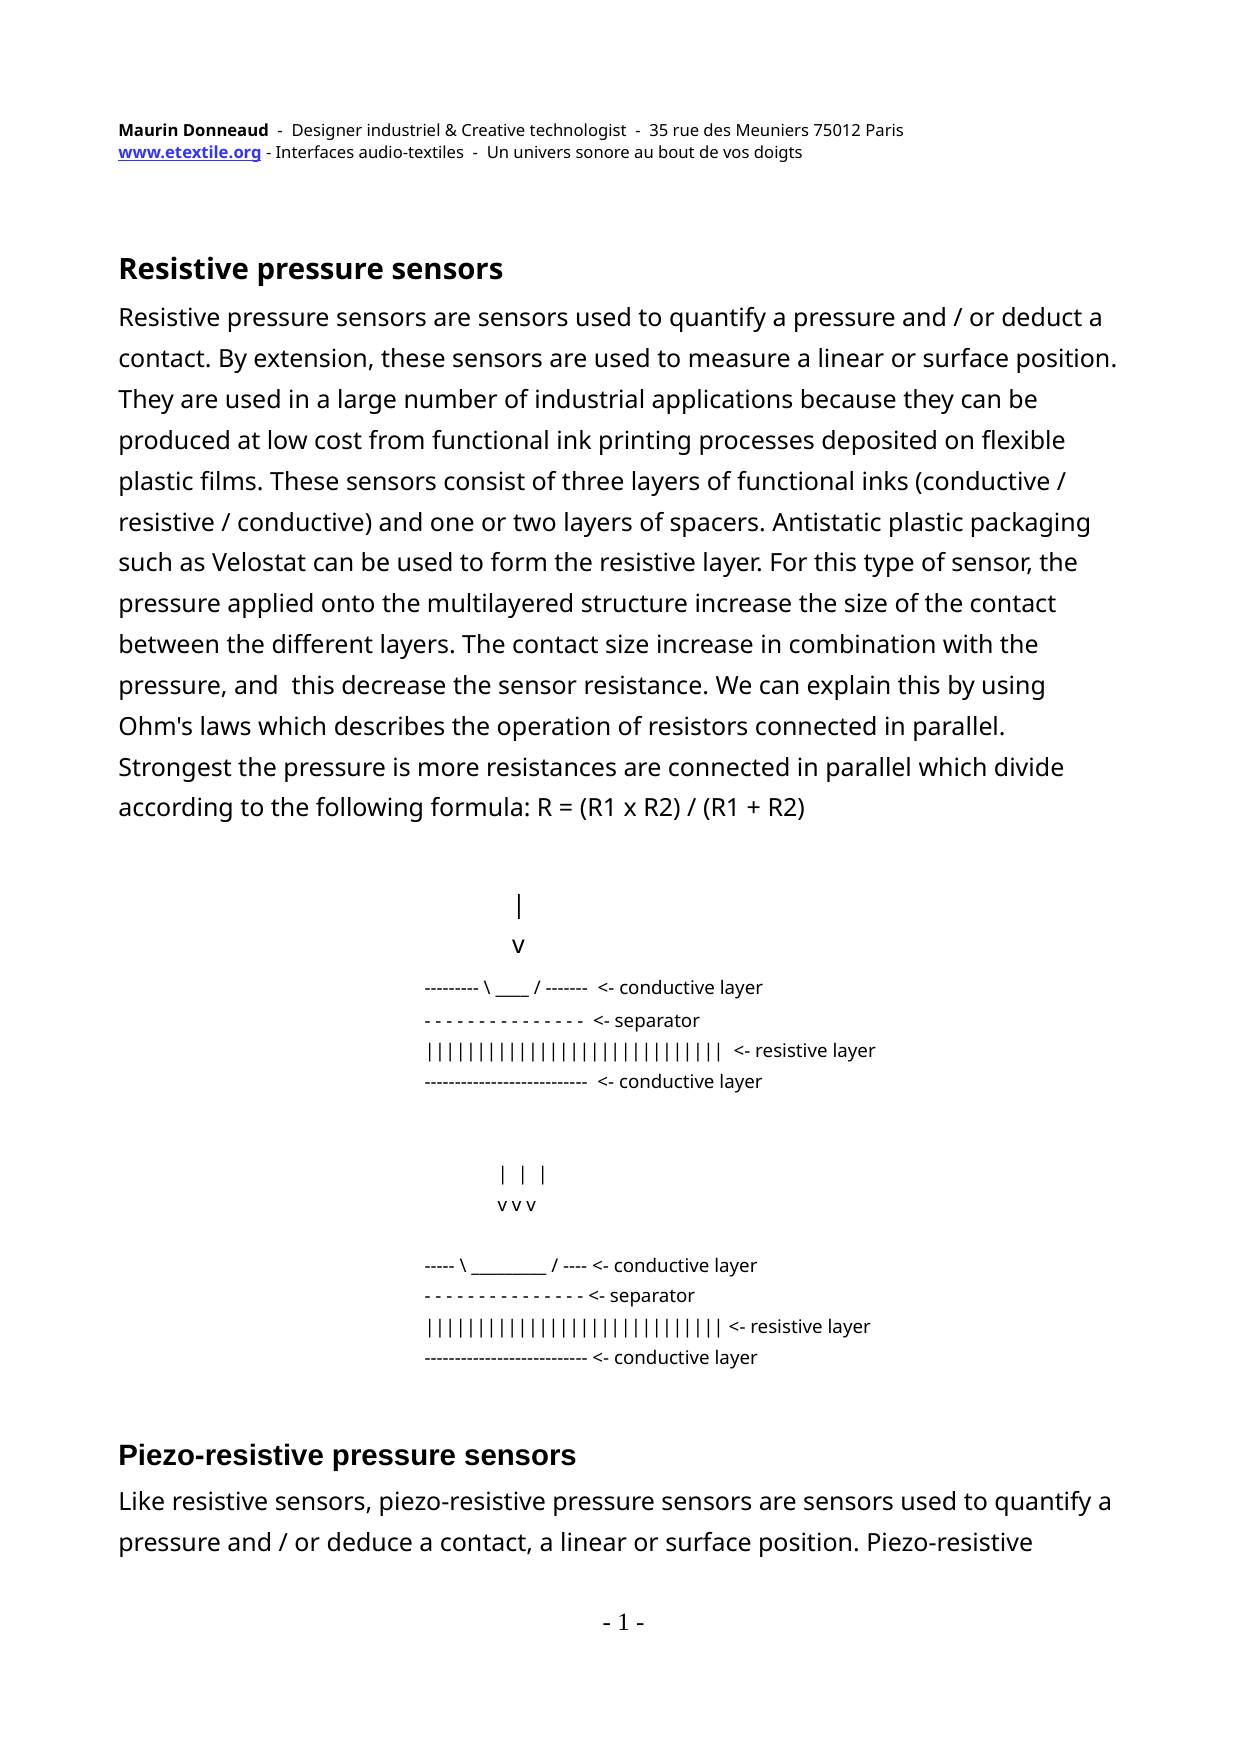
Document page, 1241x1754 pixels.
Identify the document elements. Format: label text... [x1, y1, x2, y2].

subtitle Resistive pressure sensors [118, 208, 1122, 288]
text Resistive pressure sensors are sensors used to quantify a pressure and / or deduct a contact. By extension, these sensors are used to measure a linear or surface position. They are used in a large number of industrial applications because they can be produced at low cost from functional ink printing processes deposited on flexible plastic films. These sensors consist of three layers of functional inks (conductive / resistive / conductive) and one or two layers of spacers. Antistatic plastic packaging such as Velostat can be used to form the resistive layer. For this type of sensor, the pressure applied onto the multilayered structure increase the size of the contact between the different layers. The contact size increase in combination with the pressure, and this decrease the sensor resistance. We can explain this by using Ohm's laws which describes the operation of resistors connected in parallel. Strongest the pressure is more resistances are connected in parallel which divide according to the following formula: R = (R1 x R2) / (R1 + R2) [118, 300, 1122, 865]
subtitle Piezo-resistive pressure sensors [118, 1404, 1122, 1471]
text | v --------- \ ____ / ------- <- conductive layer - - - - - - - - - - - - - - - <- separator ||||||||||||||||||||||||||||| <- resistive layer --------------------------- <- conductive layer | | | v v v ----- \ _________ / ---- <- conductive layer - - - - - - - - - - - - - - - <- separator ||||||||||||||||||||||||||||| <- resistive layer --------------------------- <- conductive layer [118, 886, 1122, 1369]
text Like resistive sensors, piezo-resistive pressure sensors are sensors used to quantify a pressure and / or deduce a contact, a linear or surface position. Piezo-resistive [118, 1484, 1122, 1559]
